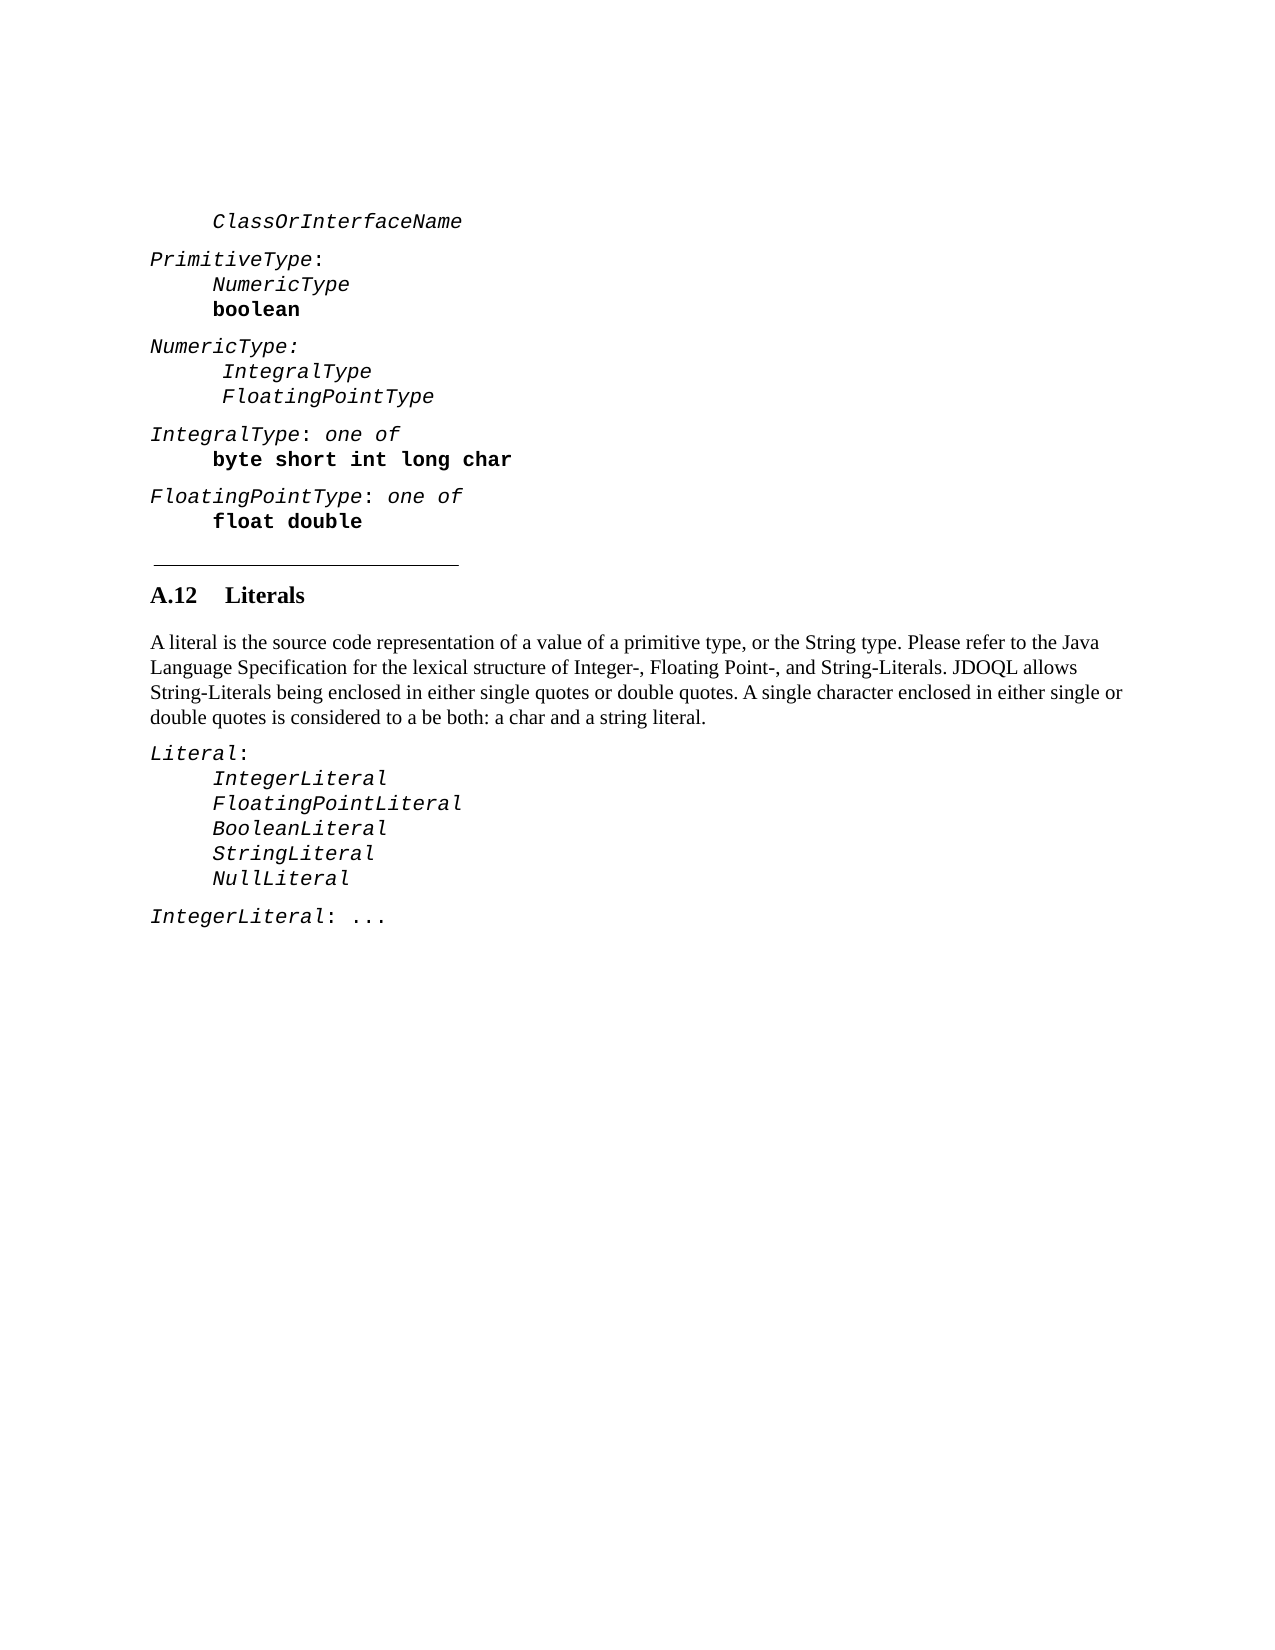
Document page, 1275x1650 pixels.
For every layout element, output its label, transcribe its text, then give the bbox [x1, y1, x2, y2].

text FloatingPointType: one of float double [150, 485, 1125, 535]
text Literal: IntegerLiteral FloatingPointLiteral BooleanLiteral StringLiteral NullLiteral [150, 742, 1125, 892]
text A literal is the source code representation of a value of a primitive type, or the String type. Please refer to the Java Language Specification for the lexical structure of Integer-, Floating Point-, and String-Literals. JDOQL allows String-Literals being enclosed in either single quotes or double quotes. A single character enclosed in either single or double quotes is considered to a be both: a char and a string literal. [150, 629, 1125, 729]
text ClassOrInterfaceName [150, 210, 1125, 235]
text NumericType: IntegralType FloatingPointType [150, 335, 1125, 410]
text IntegerLiteral: ... [150, 904, 1125, 929]
subtitle Literals [150, 581, 1125, 608]
text PrimitiveType: NumericType boolean [150, 247, 1125, 322]
text IntegralType: one of byte short int long char [150, 422, 1125, 472]
